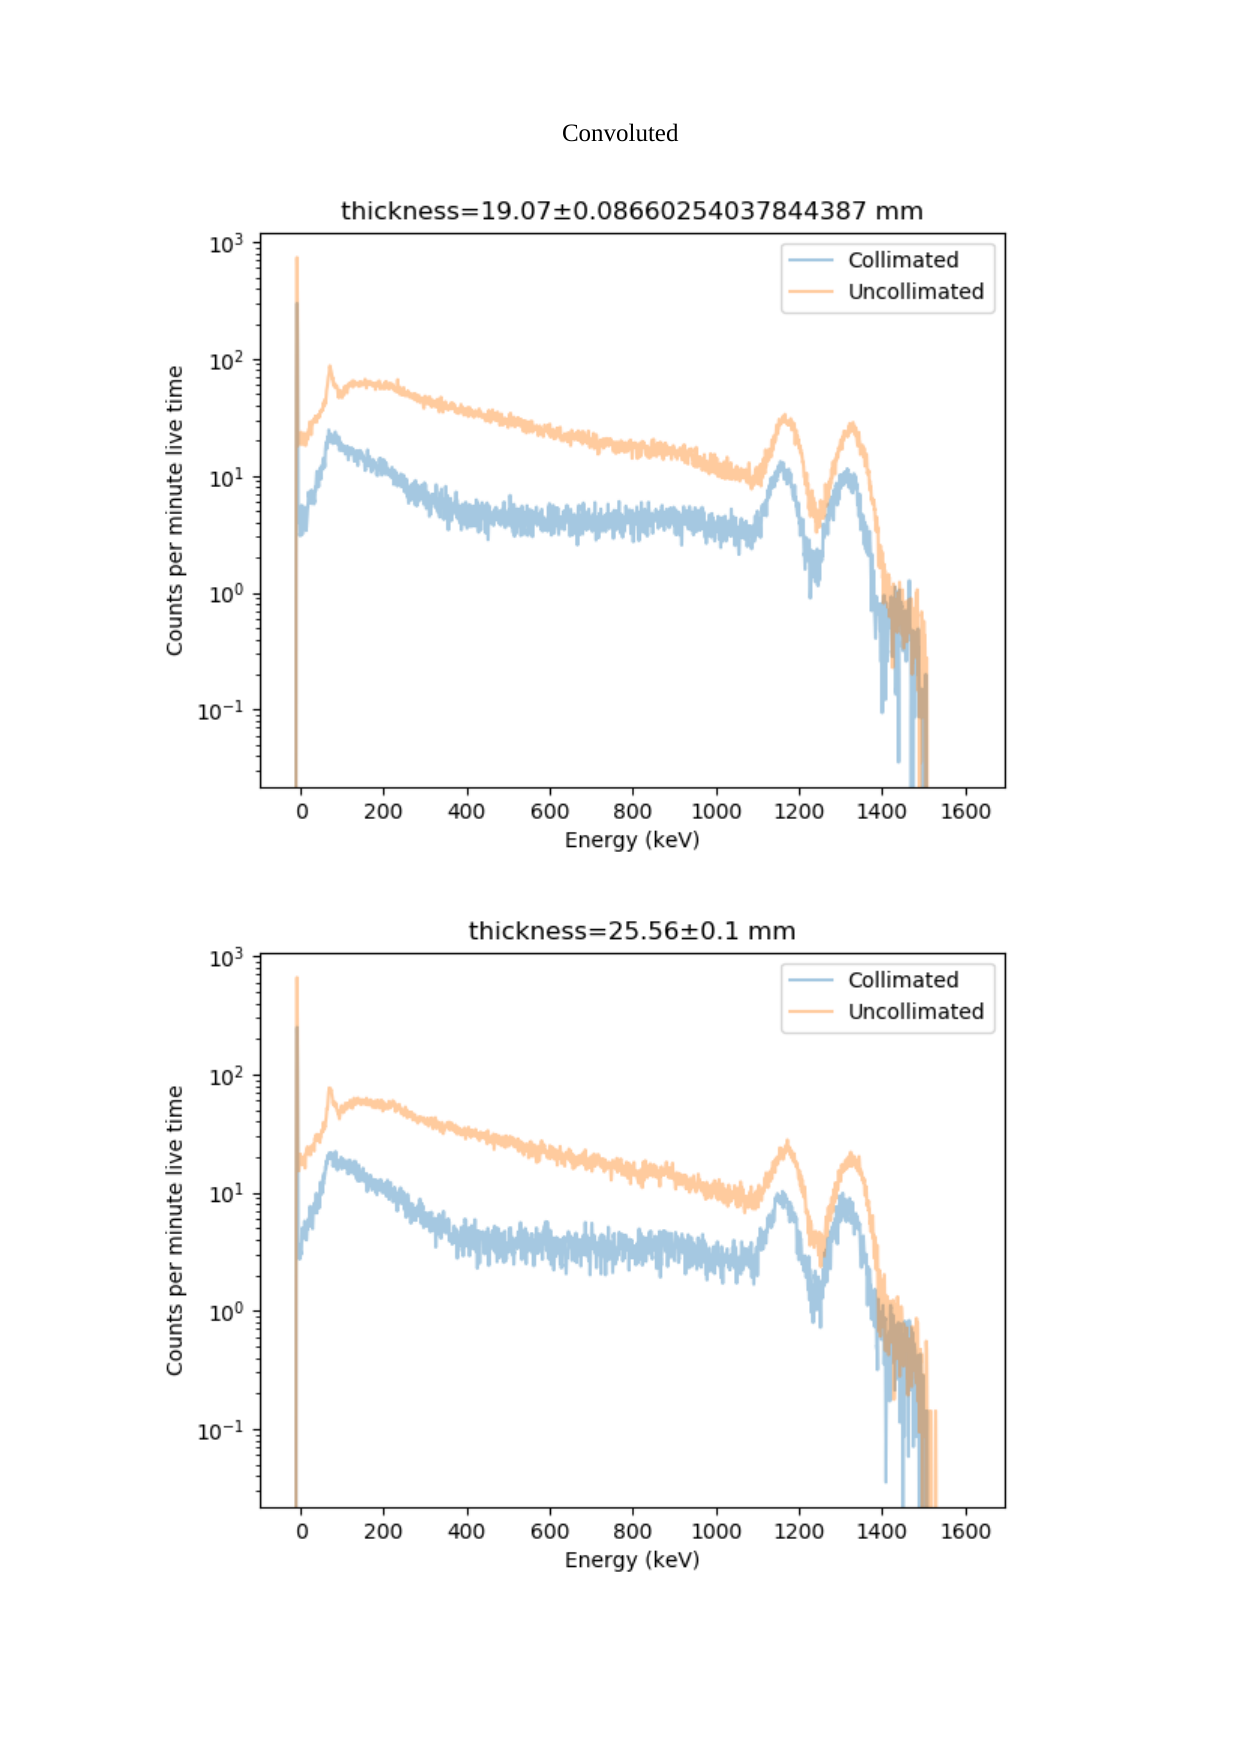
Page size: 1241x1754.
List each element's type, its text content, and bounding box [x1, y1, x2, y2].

picture [140, 146, 1100, 1587]
text Convoluted [118, 118, 1122, 1587]
